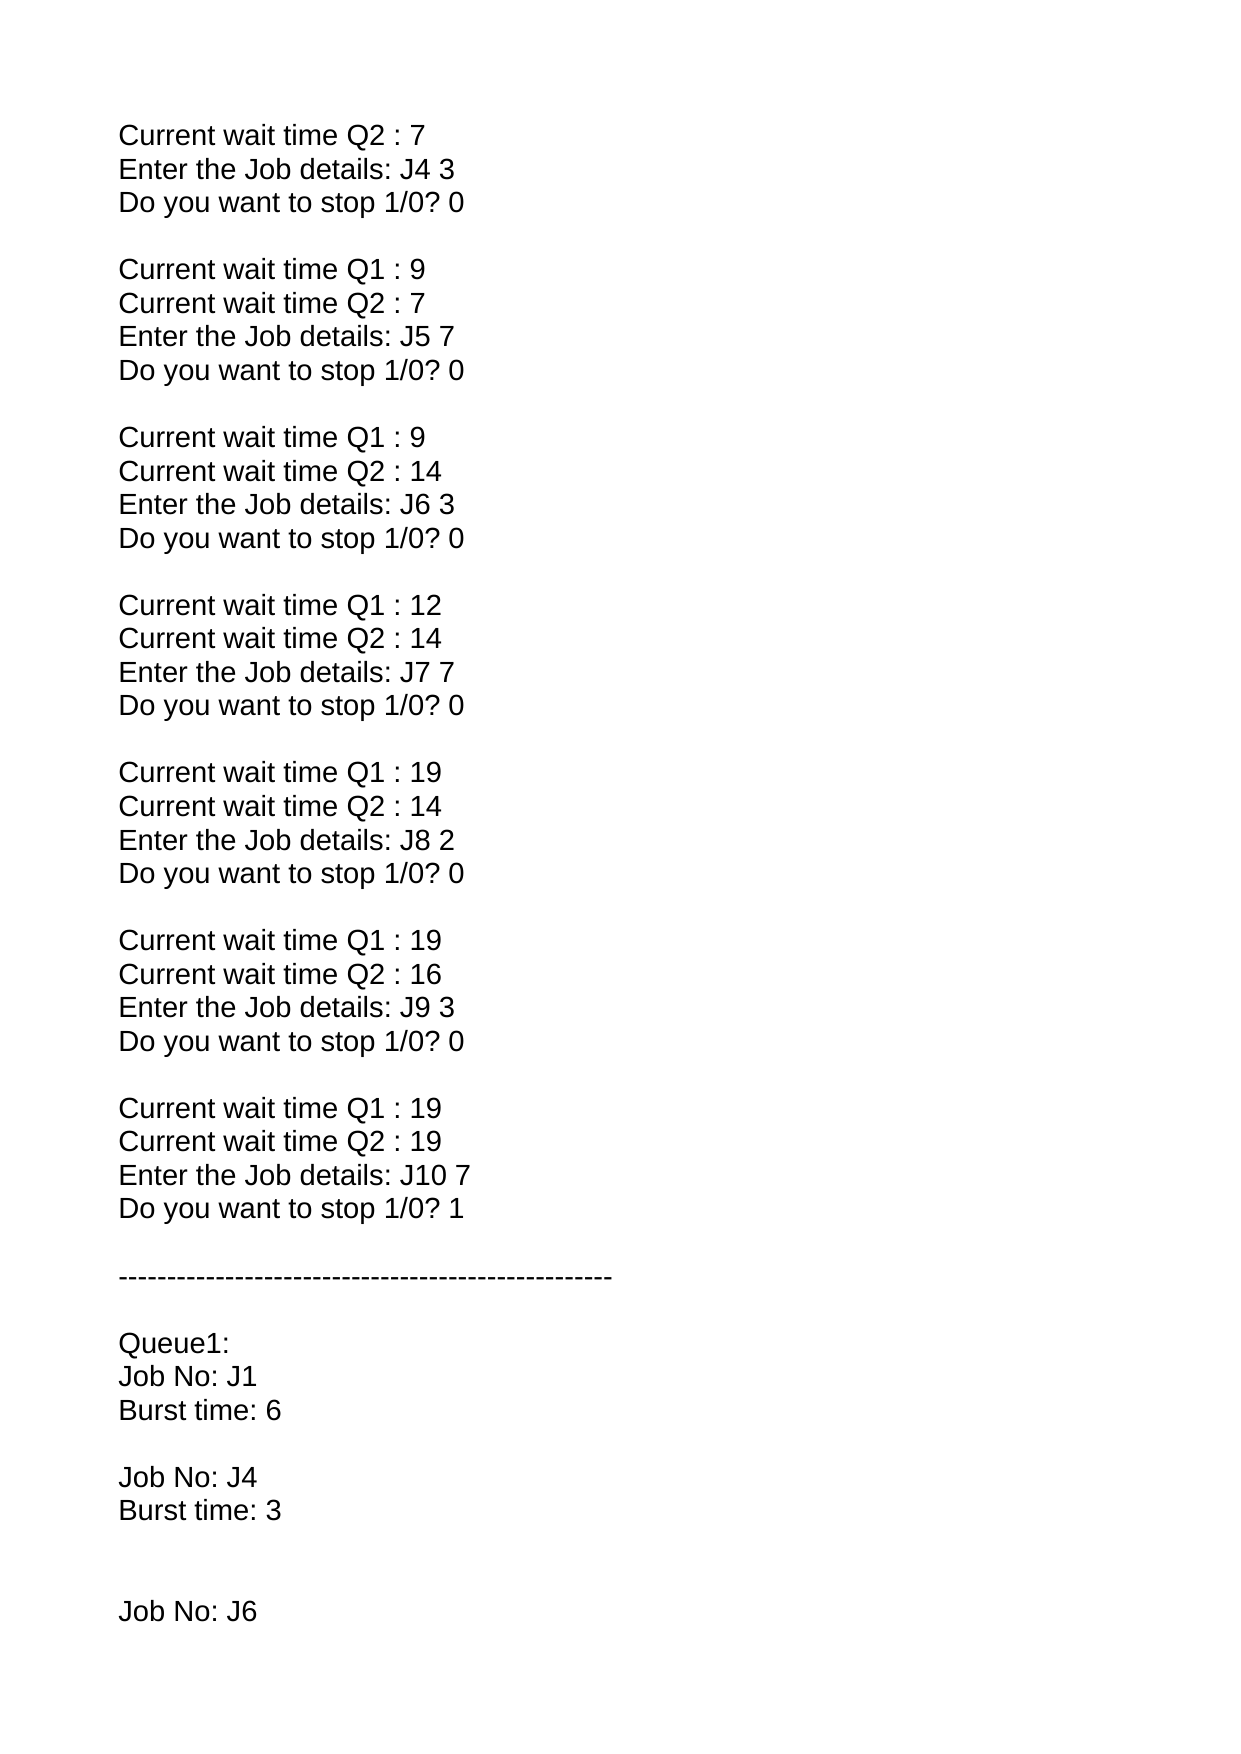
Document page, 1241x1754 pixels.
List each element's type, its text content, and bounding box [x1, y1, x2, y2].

text Burst time: 6 [118, 1393, 1122, 1426]
text Do you want to stop 1/0? 1 [118, 1191, 1122, 1225]
text Current wait time Q1 : 12 [118, 588, 1122, 621]
text Job No: J6 [118, 1594, 1122, 1627]
text Current wait time Q1 : 9 [118, 252, 1122, 286]
text --------------------------------------------------- [118, 1258, 1122, 1292]
text Job No: J1 [118, 1359, 1122, 1393]
text Current wait time Q1 : 19 [118, 755, 1122, 789]
text Current wait time Q2 : 16 [118, 957, 1122, 990]
text Queue1: [118, 1326, 1122, 1359]
text Enter the Job details: J5 7 [118, 319, 1122, 353]
text Do you want to stop 1/0? 0 [118, 1024, 1122, 1057]
text Do you want to stop 1/0? 0 [118, 353, 1122, 386]
text Enter the Job details: J7 7 [118, 655, 1122, 688]
text Enter the Job details: J9 3 [118, 990, 1122, 1024]
text Do you want to stop 1/0? 0 [118, 688, 1122, 722]
text Do you want to stop 1/0? 0 [118, 521, 1122, 554]
text Do you want to stop 1/0? 0 [118, 856, 1122, 889]
text Enter the Job details: J6 3 [118, 487, 1122, 521]
text Current wait time Q2 : 14 [118, 453, 1122, 487]
text Burst time: 3 [118, 1493, 1122, 1527]
text Current wait time Q2 : 19 [118, 1124, 1122, 1158]
text Current wait time Q1 : 19 [118, 923, 1122, 957]
text Do you want to stop 1/0? 0 [118, 185, 1122, 219]
text Enter the Job details: J10 7 [118, 1158, 1122, 1191]
text Current wait time Q2 : 7 [118, 286, 1122, 319]
text Current wait time Q2 : 7 [118, 118, 1122, 152]
text Enter the Job details: J4 3 [118, 152, 1122, 185]
text Enter the Job details: J8 2 [118, 822, 1122, 856]
text Job No: J4 [118, 1460, 1122, 1493]
text Current wait time Q2 : 14 [118, 789, 1122, 822]
text Current wait time Q1 : 9 [118, 420, 1122, 453]
text Current wait time Q1 : 19 [118, 1091, 1122, 1124]
text Current wait time Q2 : 14 [118, 621, 1122, 655]
